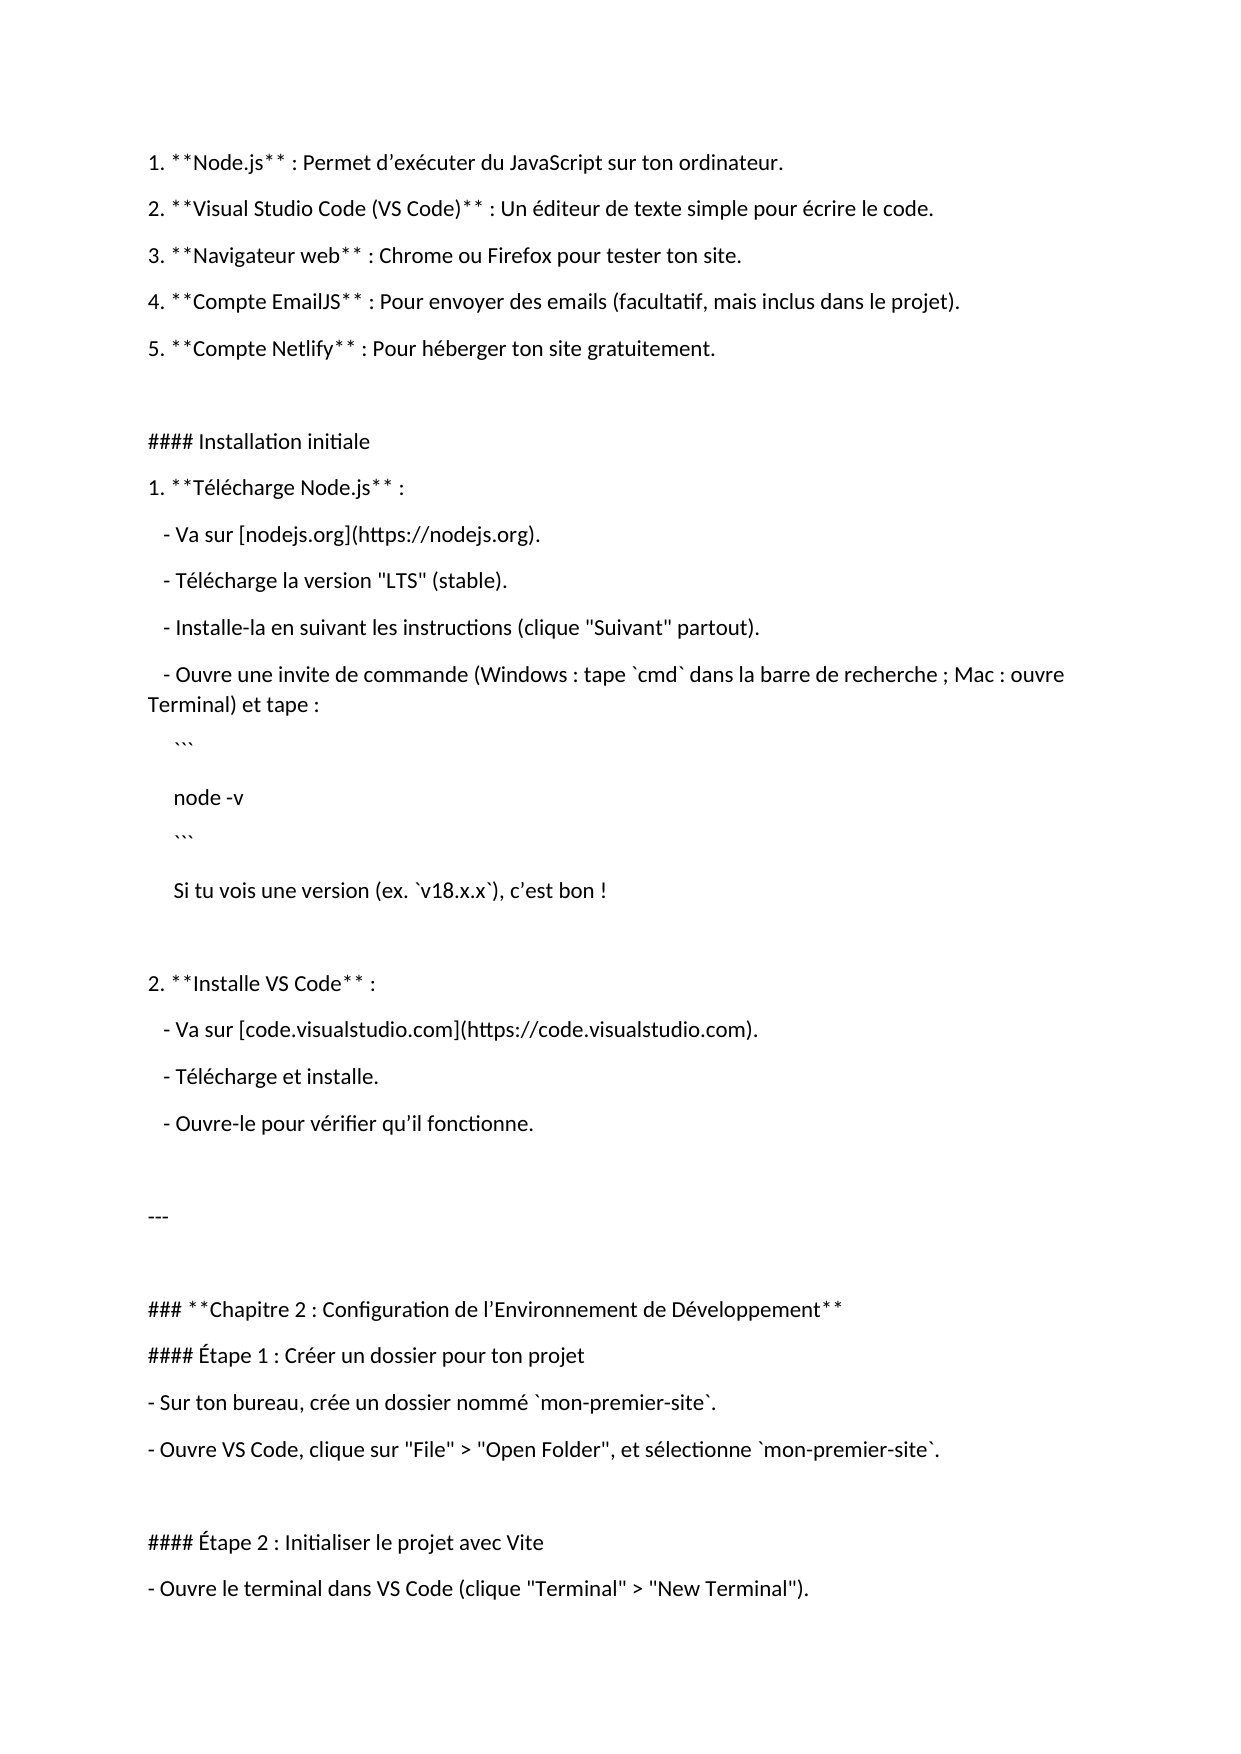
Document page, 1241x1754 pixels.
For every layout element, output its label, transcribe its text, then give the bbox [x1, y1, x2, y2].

text 2. **Visual Studio Code (VS Code)** : Un éditeur de texte simple pour écrire le code. [148, 194, 1093, 222]
text 4. **Compte EmailJS** : Pour envoyer des emails (facultatif, mais inclus dans le projet). [148, 287, 1093, 315]
text - Ouvre une invite de commande (Windows : tape `cmd` dans la barre de recherche ; Mac : ouvre Terminal) et tape : [148, 660, 1093, 718]
text 3. **Navigateur web** : Chrome ou Firefox pour tester ton site. [148, 241, 1093, 269]
text - Télécharge la version "LTS" (stable). [148, 567, 1093, 595]
text - Va sur [code.visualstudio.com](https://code.visualstudio.com). [148, 1016, 1093, 1044]
text 1. **Node.js** : Permet d’exécuter du JavaScript sur ton ordinateur. [148, 148, 1093, 176]
text #### Étape 1 : Créer un dossier pour ton projet [148, 1342, 1093, 1369]
text #### Installation initiale [148, 427, 1093, 455]
text #### Étape 2 : Initialiser le projet avec Vite [148, 1528, 1093, 1556]
text - Télécharge et installe. [148, 1062, 1093, 1090]
text - Sur ton bureau, crée un dossier nommé `mon-premier-site`. [148, 1388, 1093, 1416]
text 2. **Installe VS Code** : [148, 969, 1093, 997]
text ``` [148, 736, 1093, 764]
text node -v [148, 783, 1093, 811]
text --- [148, 1202, 1093, 1230]
text - Ouvre VS Code, clique sur "File" > "Open Folder", et sélectionne `mon-premier-site`. [148, 1435, 1093, 1463]
text 1. **Télécharge Node.js** : [148, 473, 1093, 502]
text - Installe-la en suivant les instructions (clique "Suivant" partout). [148, 613, 1093, 641]
text ### **Chapitre 2 : Configuration de l’Environnement de Développement** [148, 1295, 1093, 1323]
text Si tu vois une version (ex. `v18.x.x`), c’est bon ! [148, 876, 1093, 904]
text - Va sur [nodejs.org](https://nodejs.org). [148, 520, 1093, 548]
text - Ouvre le terminal dans VS Code (clique "Terminal" > "New Terminal"). [148, 1574, 1093, 1602]
text ``` [148, 829, 1093, 857]
text - Ouvre-le pour vérifier qu’il fonctionne. [148, 1109, 1093, 1137]
text 5. **Compte Netlify** : Pour héberger ton site gratuitement. [148, 334, 1093, 362]
